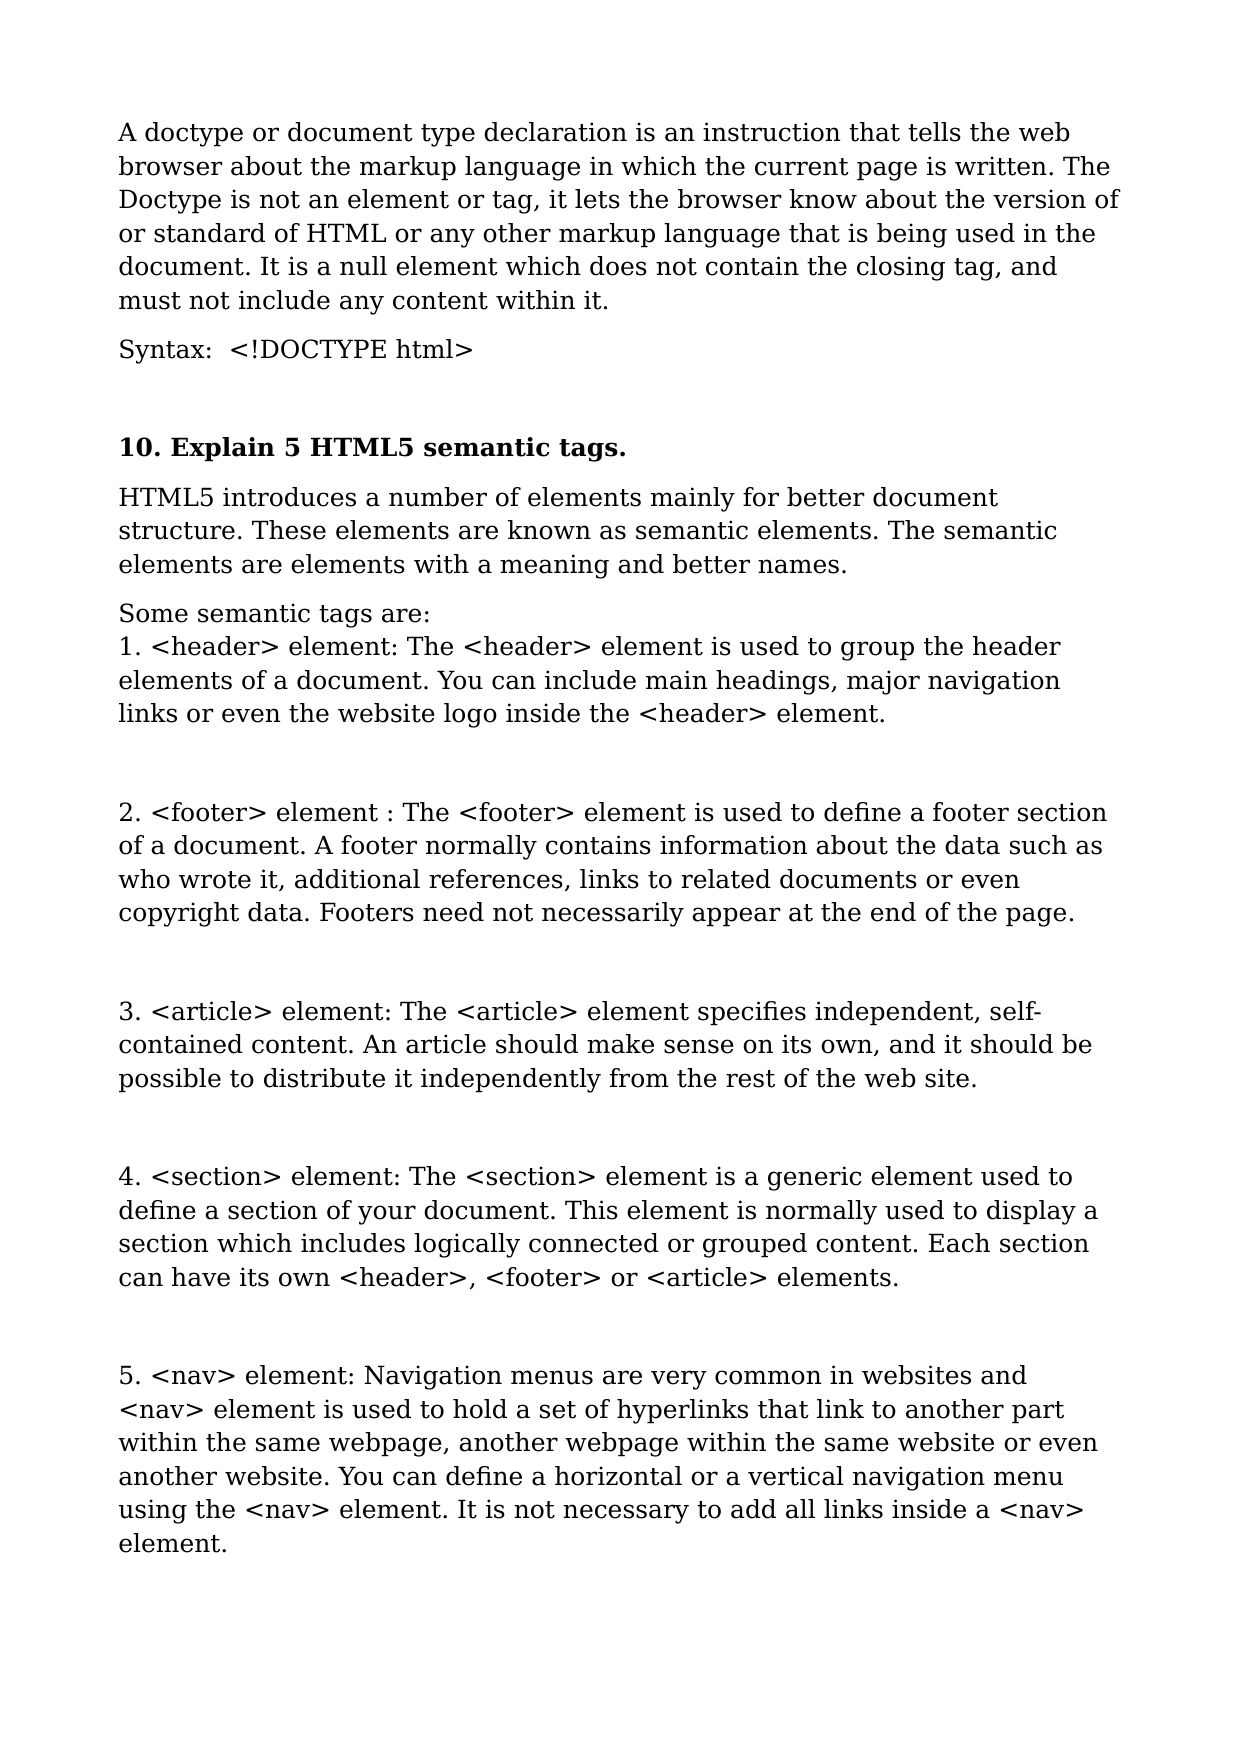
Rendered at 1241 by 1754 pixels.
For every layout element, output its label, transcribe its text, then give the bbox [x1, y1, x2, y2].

text Some semantic tags are: 1. <header> element: The <header> element is used to group the header elements of a document. You can include main headings, major navigation links or even the website logo inside the <header> element. [118, 599, 1122, 729]
text 5. <nav> element: Navigation menus are very common in websites and <nav> element is used to hold a set of hyperlinks that link to another part within the same webpage, another webpage within the same website or even another website. You can define a horizontal or a vertical navigation menu using the <nav> element. It is not necessary to add all links inside a <nav> element. [118, 1361, 1122, 1558]
text 4. <section> element: The <section> element is a generic element used to define a section of your document. This element is normally used to display a section which includes logically connected or grouped content. Each section can have its own <header>, <footer> or <article> elements. [118, 1162, 1122, 1292]
text Syntax: <!DOCTYPE html> [118, 335, 1122, 364]
text 2. <footer> element : The <footer> element is used to define a footer section of a document. A footer normally contains information about the data such as who wrote it, additional references, links to related documents or even copyright data. Footers need not necessarily appear at the end of the page. [118, 798, 1122, 928]
text 10. Explain 5 HTML5 semantic tags. [118, 433, 1122, 463]
text 3. <article> element: The <article> element specifies independent, self-contained content. An article should make sense on its own, and it should be possible to distribute it independently from the rest of the web site. [118, 997, 1122, 1093]
text A doctype or document type declaration is an instruction that tells the web browser about the markup language in which the current page is written. The Doctype is not an element or tag, it lets the browser know about the version of or standard of HTML or any other markup language that is being used in the document. It is a null element which does not contain the closing tag, and must not include any content within it. [118, 118, 1122, 315]
text HTML5 introduces a number of elements mainly for better document structure. These elements are known as semantic elements. The semantic elements are elements with a meaning and better names. [118, 483, 1122, 579]
